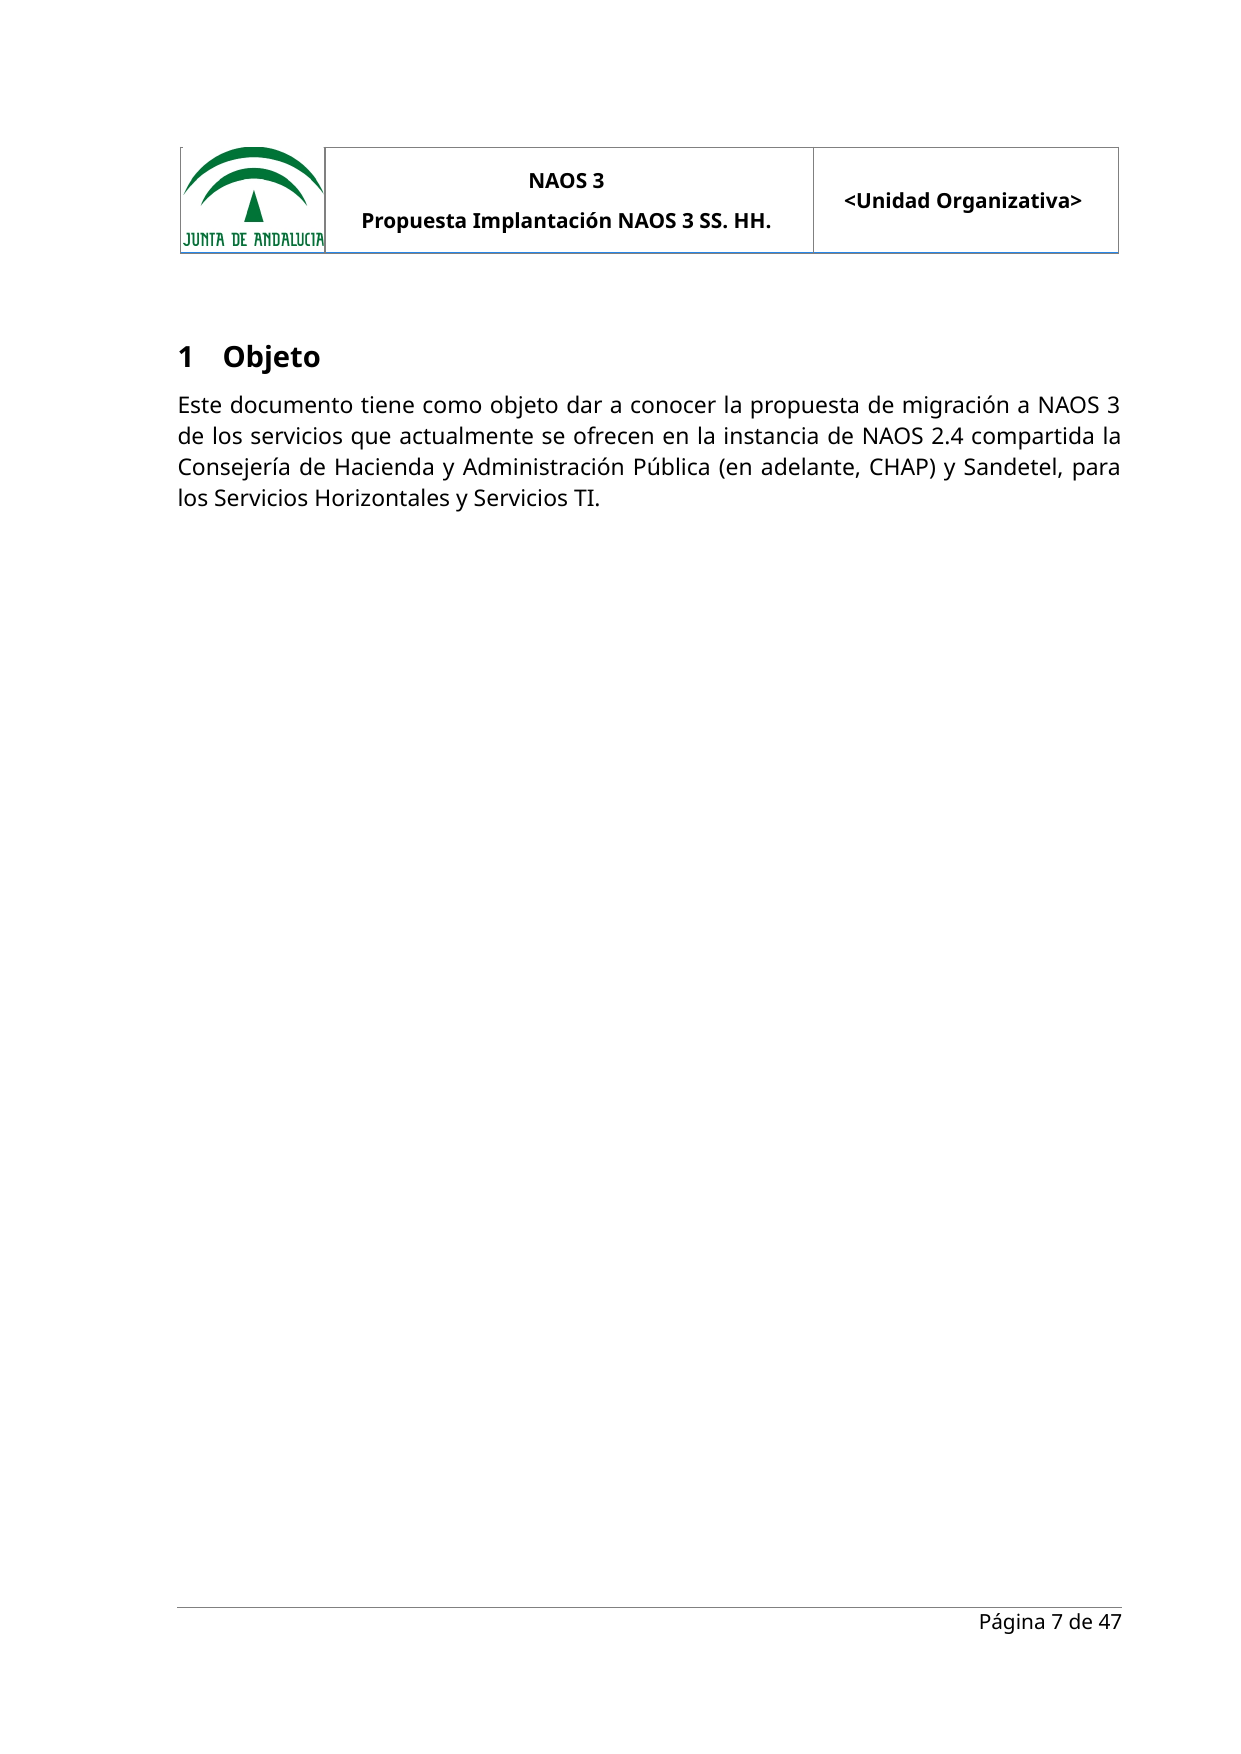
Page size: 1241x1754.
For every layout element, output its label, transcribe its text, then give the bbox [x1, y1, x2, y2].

text Este documento tiene como objeto dar a conocer la propuesta de migración a NAOS 3 de los servicios que actualmente se ofrecen en la instancia de NAOS 2.4 compartida la Consejería de Hacienda y Administración Pública (en adelante, CHAP) y Sandetel, para los Servicios Horizontales y Servicios TI. [177, 389, 1122, 514]
picture [183, 147, 324, 246]
subtitle Objeto [177, 336, 1122, 376]
